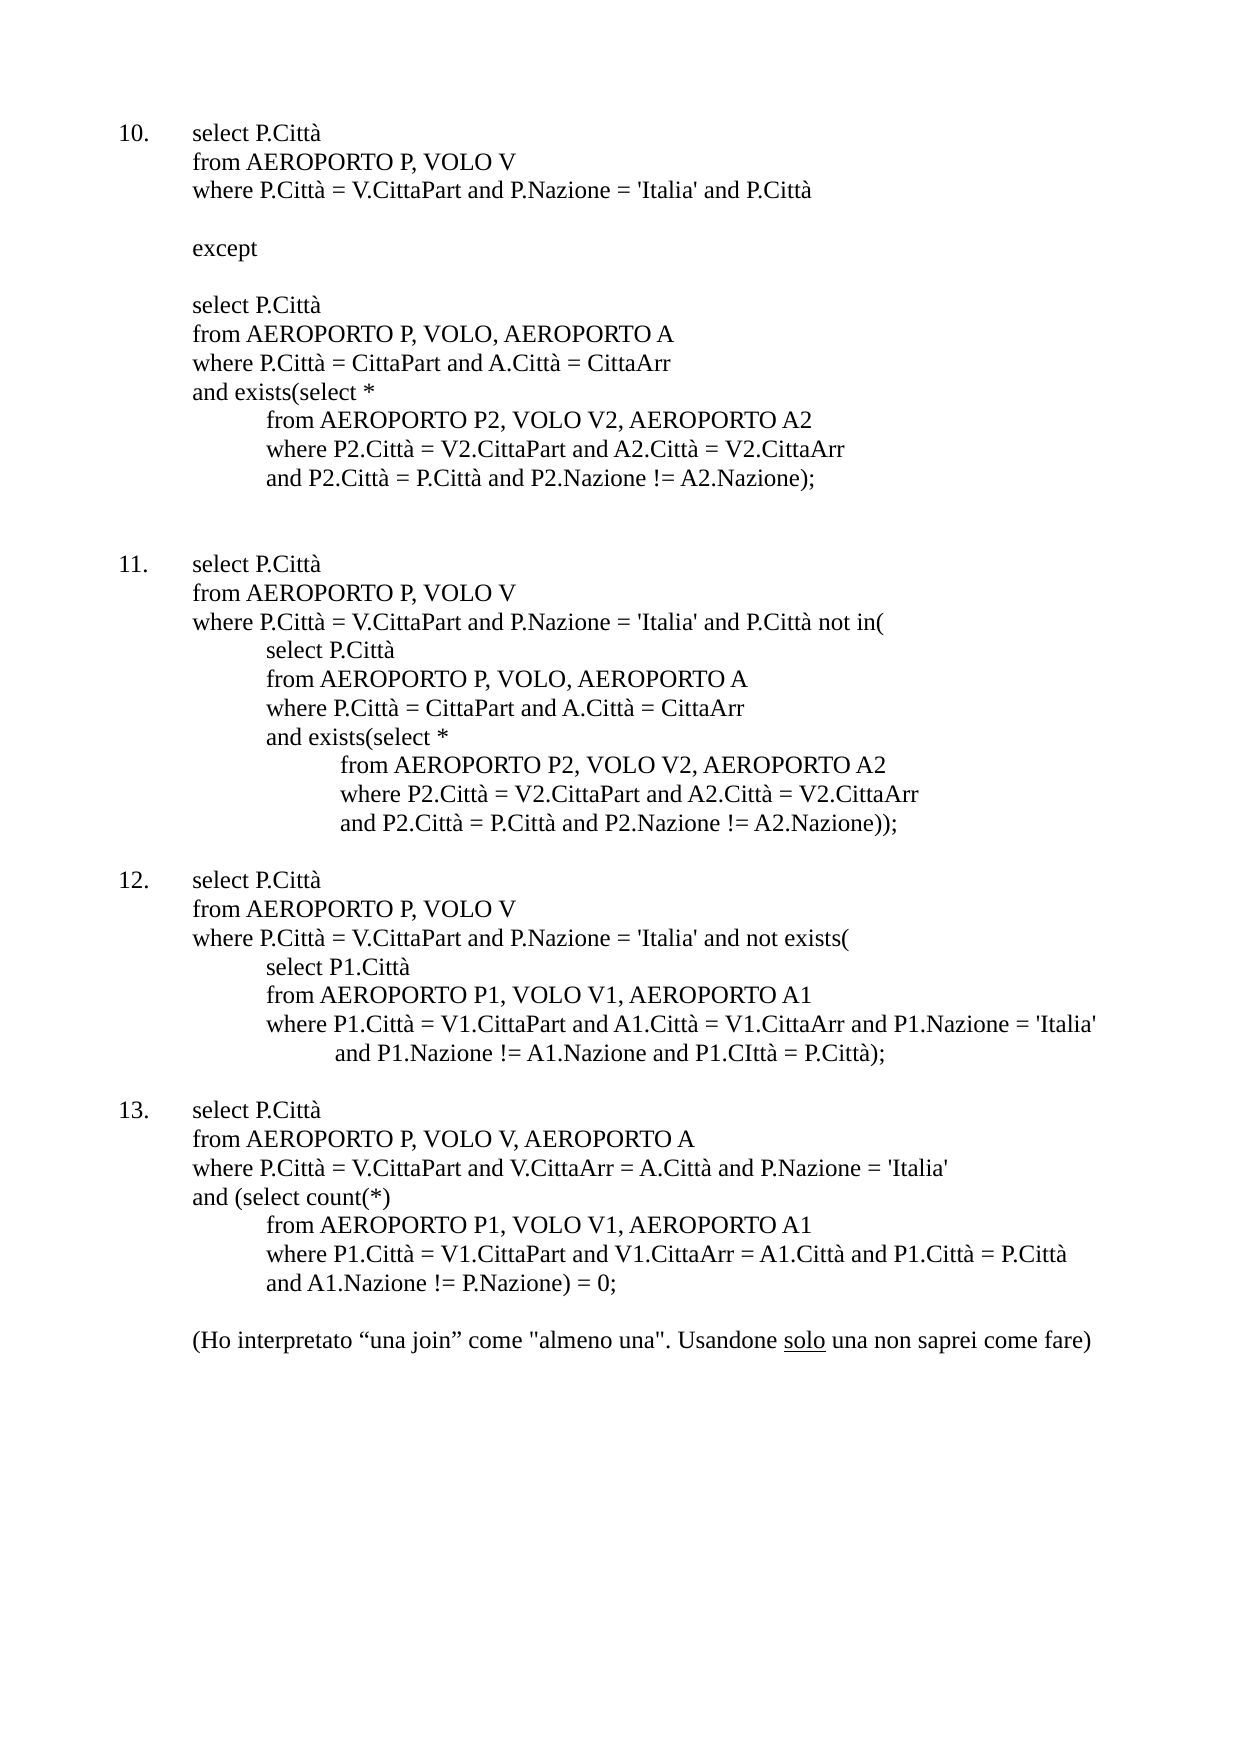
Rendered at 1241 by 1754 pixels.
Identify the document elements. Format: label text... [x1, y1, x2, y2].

text from AEROPORTO P, VOLO, AEROPORTO A [118, 319, 1122, 348]
text except [118, 233, 1122, 262]
text where P.Città = CittaPart and A.Città = CittaArr [118, 348, 1122, 377]
text where P.Città = V.CittaPart and P.Nazione = 'Italia' and P.Città [118, 176, 1122, 204]
text from AEROPORTO P, VOLO V [118, 578, 1122, 607]
text where P.Città = CittaPart and A.Città = CittaArr [118, 693, 1122, 722]
text where P.Città = V.CittaPart and P.Nazione = 'Italia' and not exists( [118, 923, 1122, 952]
text and P1.Nazione != A1.Nazione and P1.CIttà = P.Città); [118, 1038, 1122, 1067]
text where P.Città = V.CittaPart and P.Nazione = 'Italia' and P.Città not in( [118, 607, 1122, 636]
text select P1.Città [118, 952, 1122, 981]
text 11. select P.Città [118, 549, 1122, 578]
text and (select count(*) [118, 1182, 1122, 1211]
text from AEROPORTO P, VOLO V, AEROPORTO A [118, 1124, 1122, 1153]
text from AEROPORTO P, VOLO V [118, 147, 1122, 176]
text and P2.Città = P.Città and P2.Nazione != A2.Nazione)); [118, 808, 1122, 837]
text from AEROPORTO P1, VOLO V1, AEROPORTO A1 [118, 1211, 1122, 1239]
text and exists(select * [118, 377, 1122, 406]
text where P2.Città = V2.CittaPart and A2.Città = V2.CittaArr [118, 434, 1122, 463]
text and A1.Nazione != P.Nazione) = 0; [118, 1268, 1122, 1297]
text where P1.Città = V1.CittaPart and A1.Città = V1.CittaArr and P1.Nazione = 'Italia' [118, 1009, 1122, 1038]
text where P.Città = V.CittaPart and V.CittaArr = A.Città and P.Nazione = 'Italia' [118, 1153, 1122, 1182]
text from AEROPORTO P, VOLO V [118, 894, 1122, 923]
text and P2.Città = P.Città and P2.Nazione != A2.Nazione); [118, 463, 1122, 492]
text select P.Città [118, 636, 1122, 664]
text 13. select P.Città [118, 1096, 1122, 1124]
text 12. select P.Città [118, 866, 1122, 894]
text select P.Città [118, 291, 1122, 319]
text from AEROPORTO P, VOLO, AEROPORTO A [118, 664, 1122, 693]
text from AEROPORTO P2, VOLO V2, AEROPORTO A2 [118, 406, 1122, 434]
text and exists(select * [118, 722, 1122, 751]
text from AEROPORTO P1, VOLO V1, AEROPORTO A1 [118, 981, 1122, 1009]
text (Ho interpretato “una join” come "almeno una". Usandone solo una non saprei come fare) [118, 1326, 1122, 1354]
text where P1.Città = V1.CittaPart and V1.CittaArr = A1.Città and P1.Città = P.Città [118, 1239, 1122, 1268]
text 10. select P.Città [118, 118, 1122, 147]
text where P2.Città = V2.CittaPart and A2.Città = V2.CittaArr [118, 779, 1122, 808]
text from AEROPORTO P2, VOLO V2, AEROPORTO A2 [118, 751, 1122, 779]
